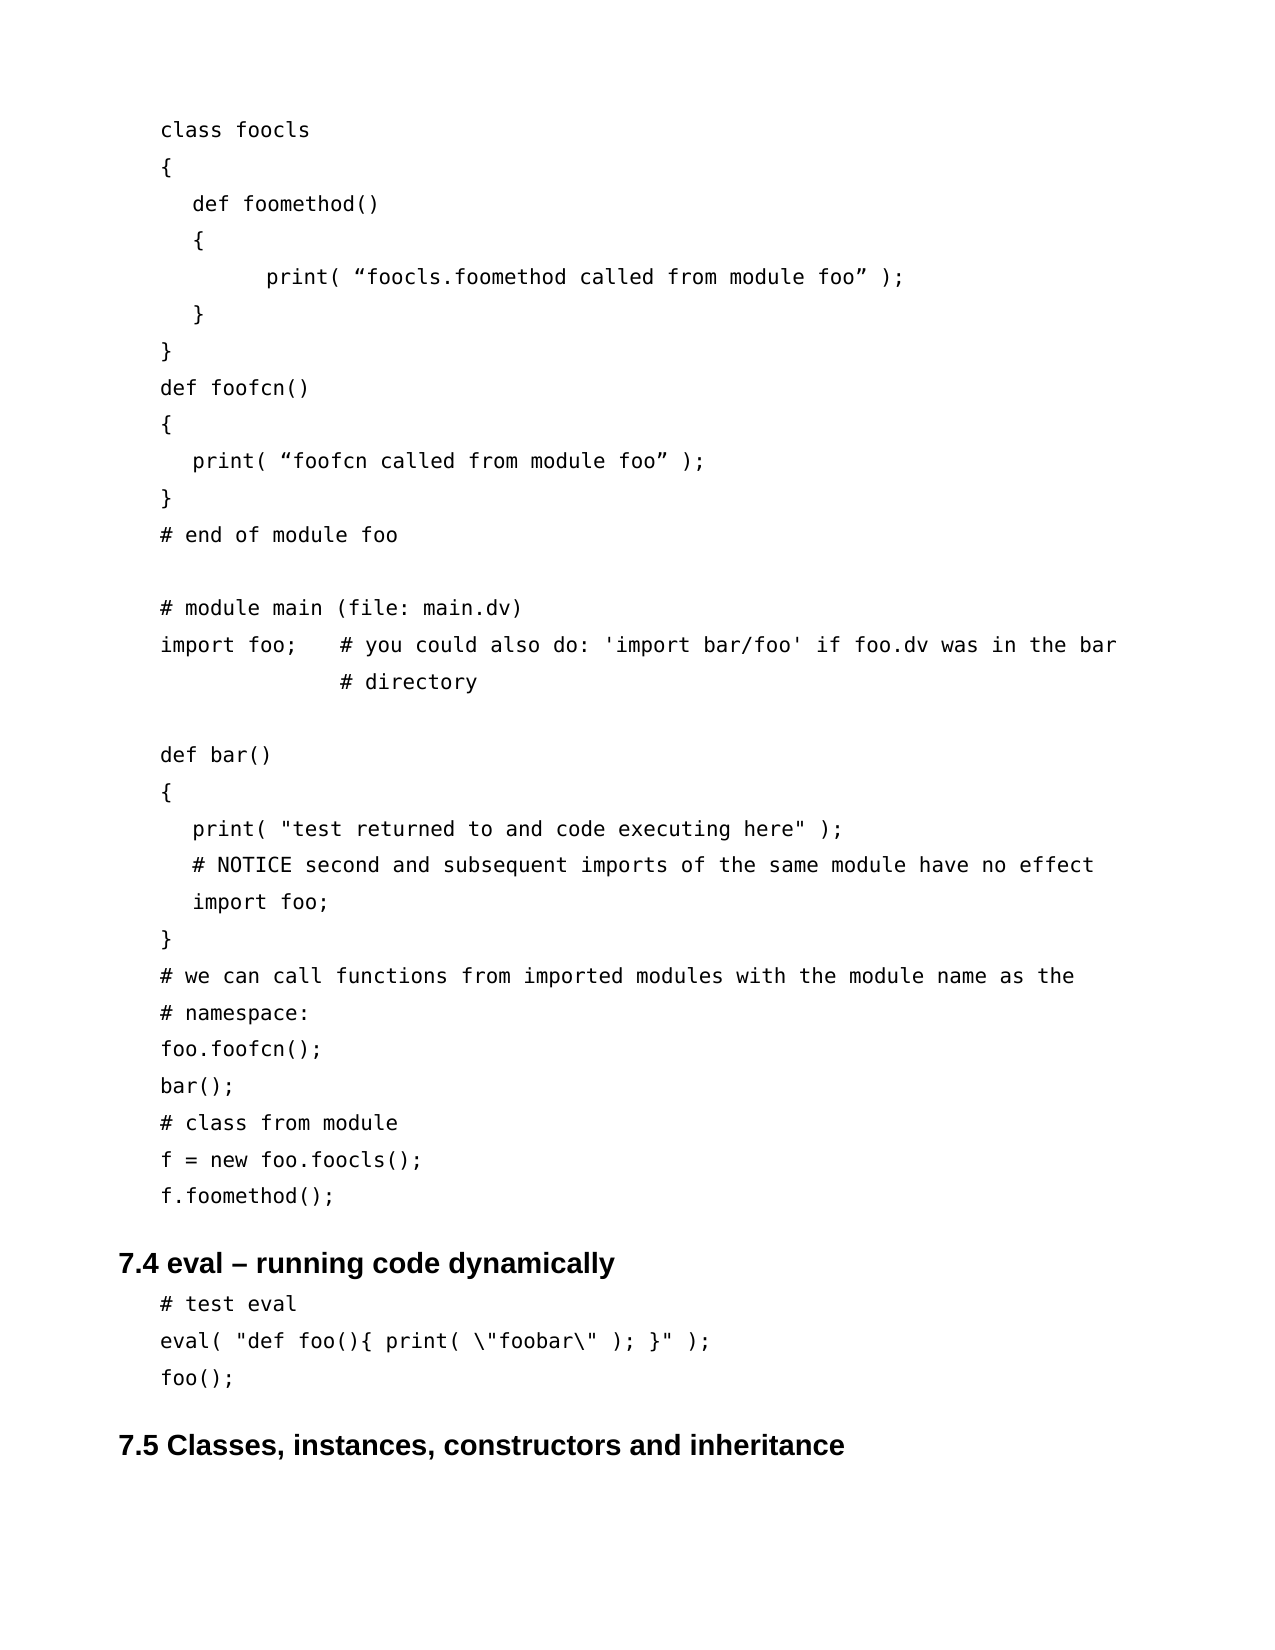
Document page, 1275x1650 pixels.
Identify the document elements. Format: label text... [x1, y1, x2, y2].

text f = new foo.foocls(); [118, 1148, 1157, 1172]
text def foofcn() [118, 376, 1157, 400]
text # module main (file: main.dv) [118, 596, 1157, 620]
text eval( "def foo(){ print( \"foobar\" ); }" ); [118, 1329, 1157, 1353]
text } [118, 339, 1157, 363]
text print( "test returned to and code executing here" ); [118, 817, 1157, 841]
text # NOTICE second and subsequent imports of the same module have no effect [118, 853, 1157, 878]
text def bar() [118, 743, 1157, 767]
subtitle 7.4 eval – running code dynamically [118, 1246, 1157, 1280]
text } [118, 927, 1157, 951]
text } [118, 486, 1157, 510]
text { [118, 155, 1157, 179]
text } [118, 302, 1157, 326]
text { [118, 228, 1157, 253]
text print( “foocls.foomethod called from module foo” ); [118, 265, 1157, 289]
subtitle 7.5 Classes, instances, constructors and inheritance [118, 1428, 1157, 1461]
text import foo; # you could also do: 'import bar/foo' if foo.dv was in the bar [118, 633, 1157, 657]
text # test eval [118, 1292, 1157, 1317]
text # we can call functions from imported modules with the module name as the [118, 964, 1157, 988]
text foo(); [118, 1366, 1157, 1390]
text # end of module foo [118, 523, 1157, 547]
text bar(); [118, 1074, 1157, 1098]
text import foo; [118, 890, 1157, 914]
text f.foomethod(); [118, 1184, 1157, 1209]
text # directory [118, 670, 1157, 694]
text class foocls [118, 118, 1157, 142]
text # namespace: [118, 1001, 1157, 1025]
text def foomethod() [118, 192, 1157, 216]
text foo.foofcn(); [118, 1037, 1157, 1062]
text # class from module [118, 1111, 1157, 1135]
text print( “foofcn called from module foo” ); [118, 449, 1157, 473]
text { [118, 412, 1157, 437]
text { [118, 780, 1157, 804]
